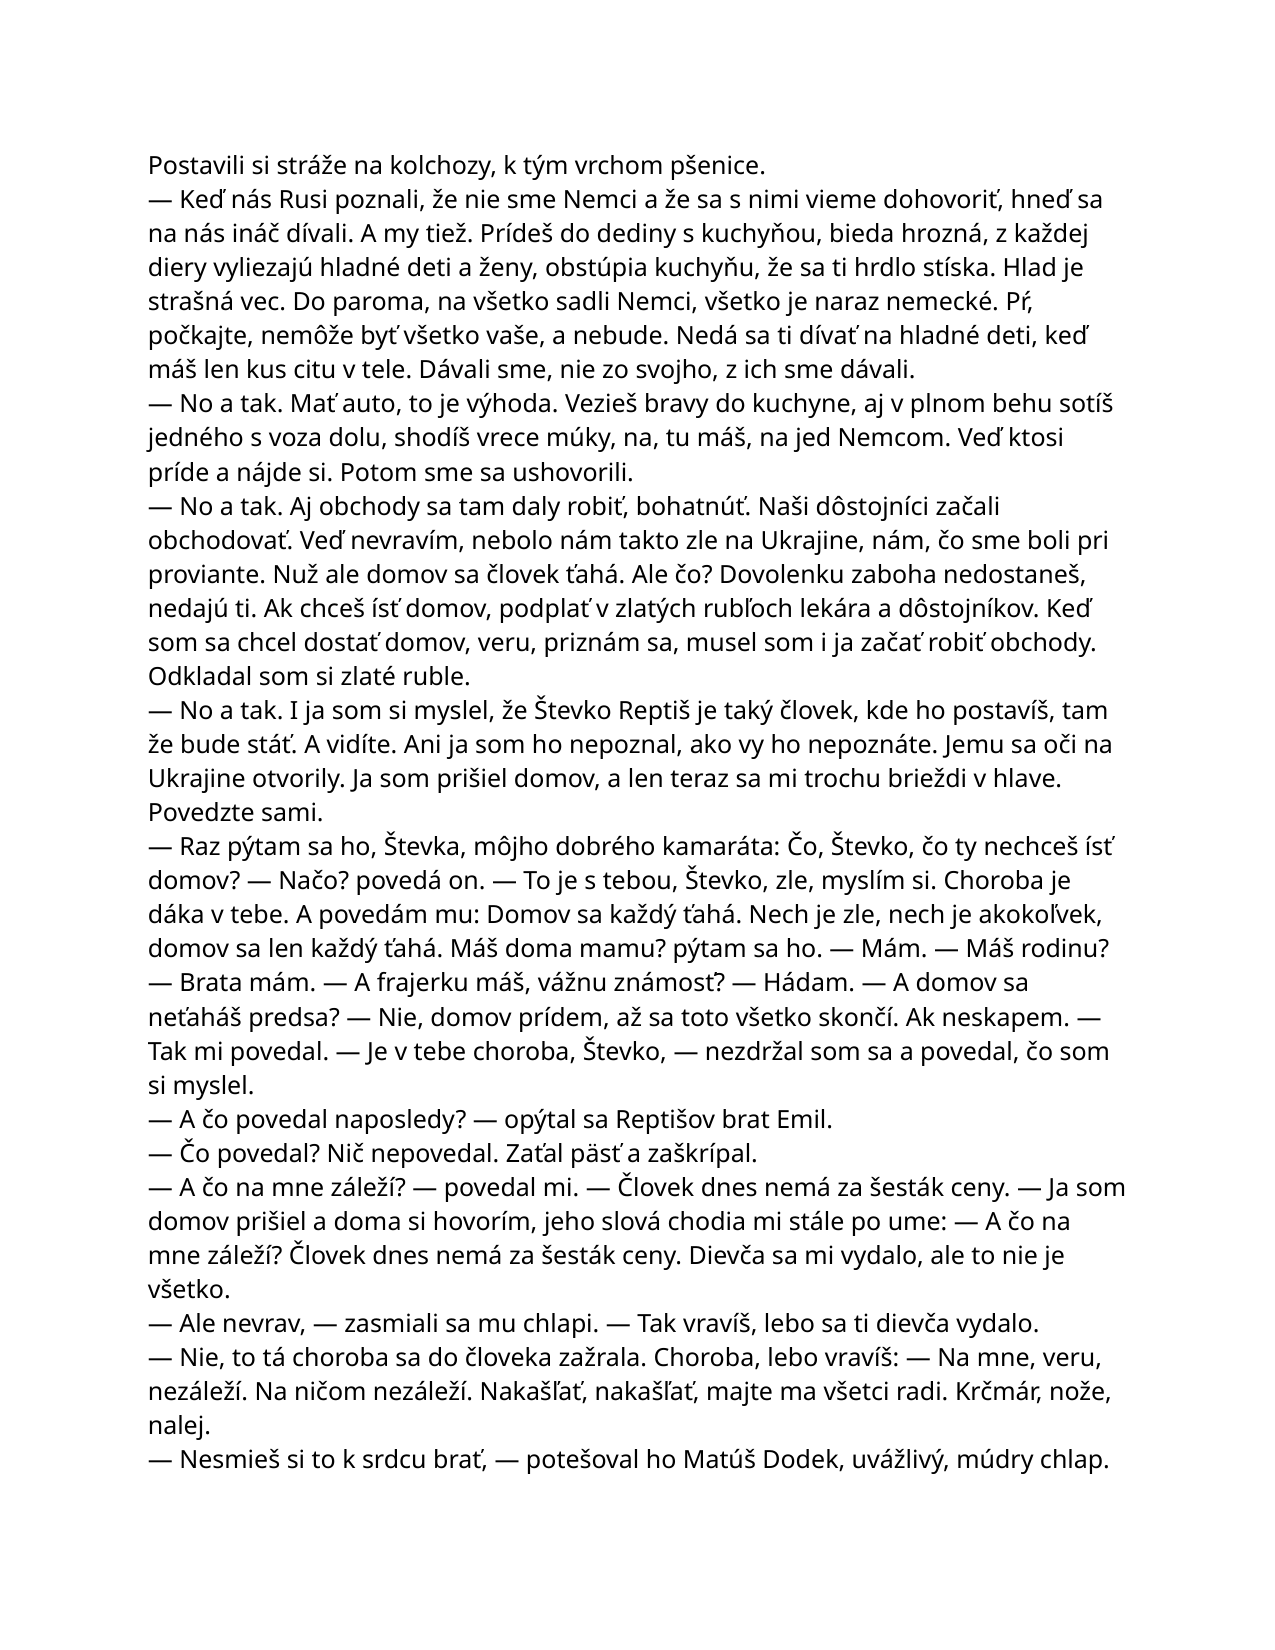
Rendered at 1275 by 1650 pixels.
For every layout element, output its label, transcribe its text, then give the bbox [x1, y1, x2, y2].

text — No a tak. Mať auto, to je výhoda. Vezieš bravy do kuchyne, aj v plnom behu sotíš jedného s voza dolu, shodíš vrece múky, na, tu máš, na jed Nemcom. Veď ktosi príde a nájde si. Potom sme sa ushovorili. [148, 386, 1127, 488]
text — Keď nás Rusi poznali, že nie sme Nemci a že sa s nimi vieme dohovoriť, hneď sa na nás ináč dívali. A my tiež. Prídeš do dediny s kuchyňou, bieda hrozná, z každej diery vyliezajú hladné deti a ženy, obstúpia kuchyňu, že sa ti hrdlo stíska. Hlad je strašná vec. Do paroma, na všetko sadli Nemci, všetko je naraz nemecké. Pŕ, počkajte, nemôže byť všetko vaše, a nebude. Nedá sa ti dívať na hladné deti, keď máš len kus citu v tele. Dávali sme, nie zo svojho, z ich sme dávali. [148, 182, 1127, 386]
text Postavili si stráže na kolchozy, k tým vrchom pšenice. [148, 148, 1127, 182]
text — No a tak. I ja som si myslel, že Števko Reptiš je taký človek, kde ho postavíš, tam že bude stáť. A vidíte. Ani ja som ho nepoznal, ako vy ho nepoznáte. Jemu sa oči na Ukrajine otvorily. Ja som prišiel domov, a len teraz sa mi trochu brieždi v hlave. Povedzte sami. [148, 693, 1127, 829]
text — Čo povedal? Nič nepovedal. Zaťal päsť a zaškrípal. [148, 1135, 1127, 1169]
text — Nie, to tá choroba sa do človeka zažrala. Choroba, lebo vravíš: — Na mne, veru, nezáleží. Na ničom nezáleží. Nakašľať, nakašľať, majte ma všetci radi. Krčmár, nože, nalej. [148, 1340, 1127, 1442]
text — No a tak. Aj obchody sa tam daly robiť, bohatnúť. Naši dôstojníci začali obchodovať. Veď nevravím, nebolo nám takto zle na Ukrajine, nám, čo sme boli pri proviante. Nuž ale domov sa človek ťahá. Ale čo? Dovolenku zaboha nedostaneš, nedajú ti. Ak chceš ísť domov, podplať v zlatých rubľoch lekára a dôstojníkov. Keď som sa chcel dostať domov, veru, priznám sa, musel som i ja začať robiť obchody. Odkladal som si zlaté ruble. [148, 488, 1127, 693]
text — Ale nevrav, — zasmiali sa mu chlapi. — Tak vravíš, lebo sa ti dievča vydalo. [148, 1306, 1127, 1340]
text — Nesmieš si to k srdcu brať, — potešoval ho Matúš Dodek, uvážlivý, múdry chlap. [148, 1442, 1127, 1476]
text — A čo na mne záleží? — povedal mi. — Človek dnes nemá za šesták ceny. — Ja som domov prišiel a doma si hovorím, jeho slová chodia mi stále po ume: — A čo na mne záleží? Človek dnes nemá za šesták ceny. Dievča sa mi vydalo, ale to nie je všetko. [148, 1169, 1127, 1306]
text — A čo povedal naposledy? — opýtal sa Reptišov brat Emil. [148, 1101, 1127, 1135]
text — Raz pýtam sa ho, Števka, môjho dobrého kamaráta: Čo, Števko, čo ty nechceš ísť domov? — Načo? povedá on. — To je s tebou, Števko, zle, myslím si. Choroba je dáka v tebe. A povedám mu: Domov sa každý ťahá. Nech je zle, nech je akokoľvek, domov sa len každý ťahá. Máš doma mamu? pýtam sa ho. — Mám. — Máš rodinu? — Brata mám. — A frajerku máš, vážnu známosť? — Hádam. — A domov sa neťaháš predsa? — Nie, domov prídem, až sa toto všetko skončí. Ak neskapem. — Tak mi povedal. — Je v tebe choroba, Števko, — nezdržal som sa a povedal, čo som si myslel. [148, 829, 1127, 1101]
